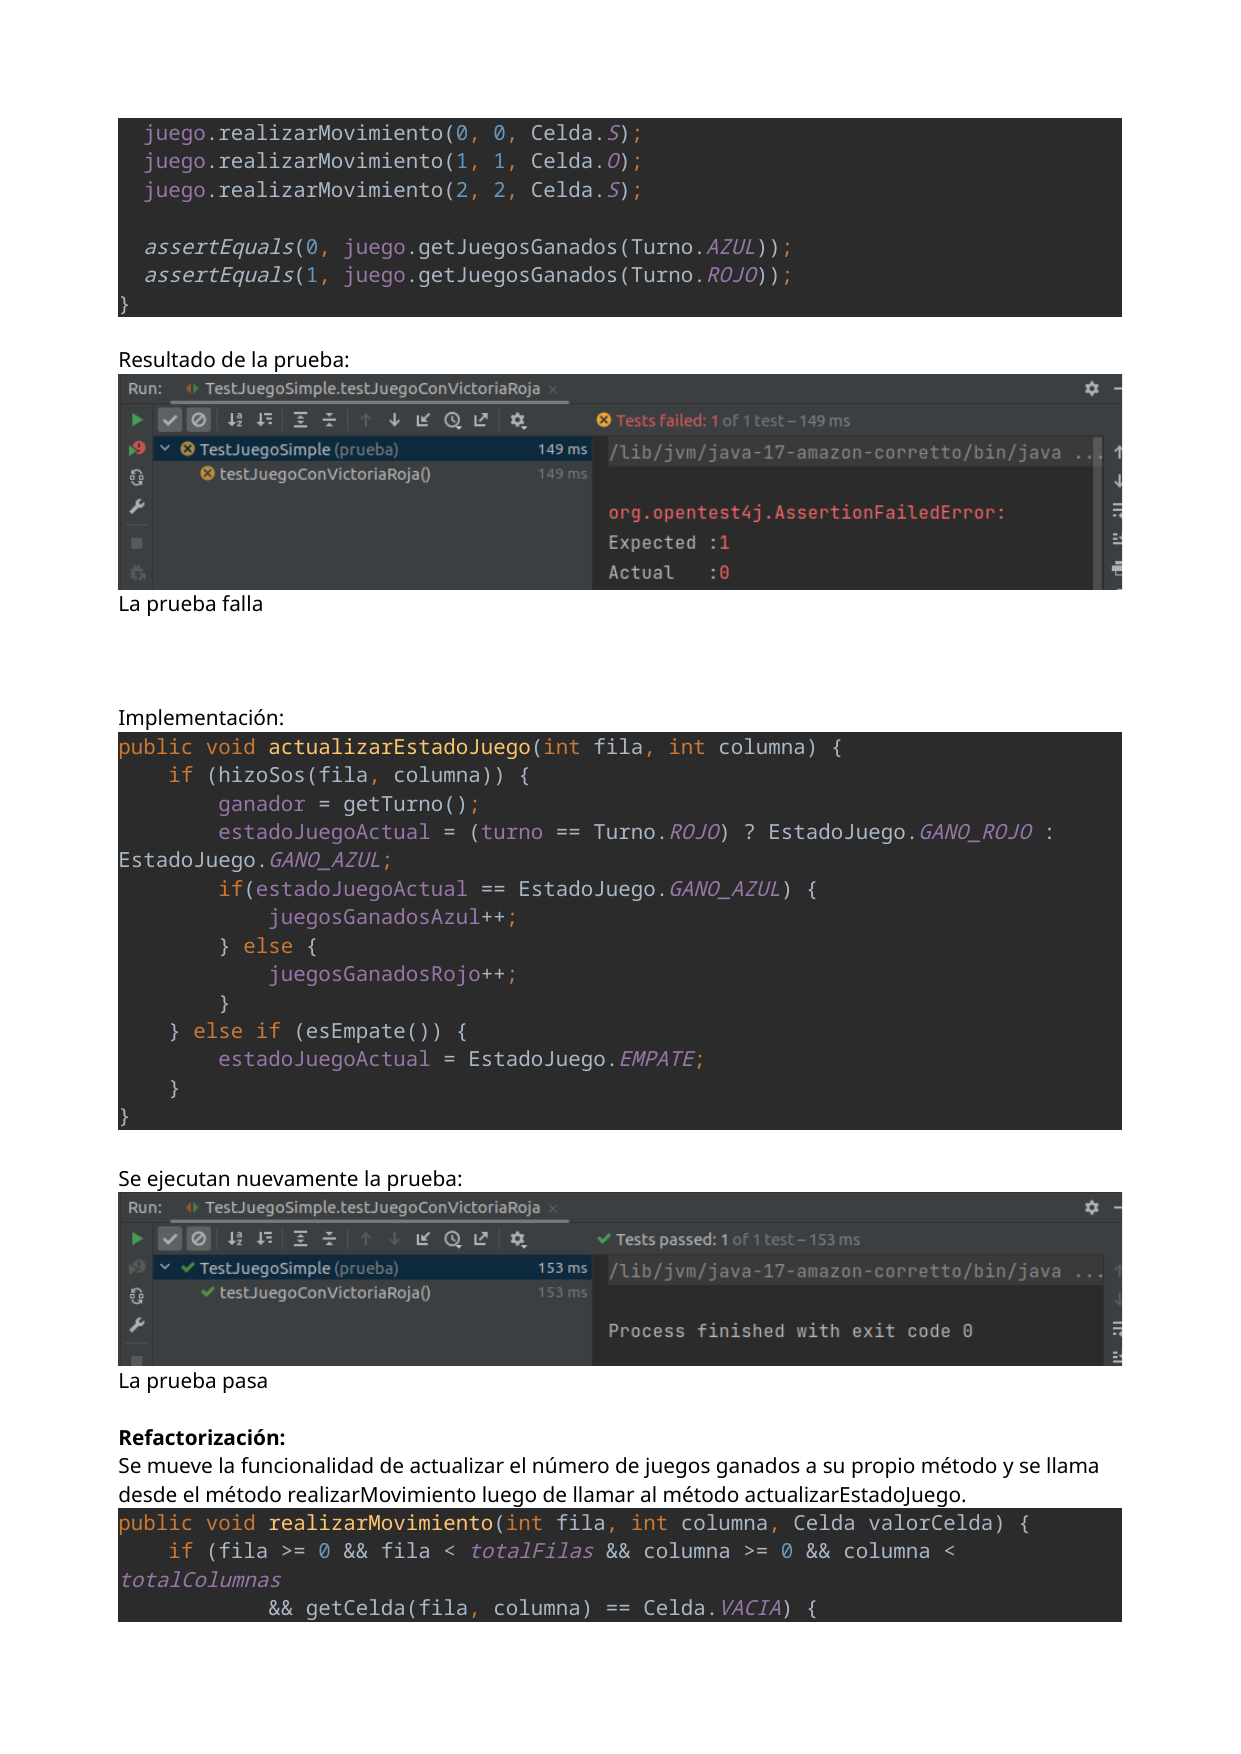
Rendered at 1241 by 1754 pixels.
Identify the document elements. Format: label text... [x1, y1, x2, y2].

text Refactorización: [118, 1423, 1122, 1451]
text public void actualizarEstadoJuego(int fila, int columna) { if (hizoSos(fila, columna)) { ganador = getTurno(); estadoJuegoActual = (turno == Turno.ROJO) ? EstadoJuego.GANO_ROJO : EstadoJuego.GANO_AZUL; if(estadoJuegoActual == EstadoJuego.GANO_AZUL) { juegosGanadosAzul++; } else { juegosGanadosRojo++; } } else if (esEmpate()) { estadoJuegoActual = EstadoJuego.EMPATE; } } [118, 732, 1122, 1130]
picture [118, 1192, 1123, 1366]
text Se ejecutan nuevamente la prueba: [118, 1164, 1122, 1192]
picture [118, 374, 1123, 590]
text Implementación: [118, 703, 1122, 732]
text La prueba falla [118, 590, 1122, 618]
text public void realizarMovimiento(int fila, int columna, Celda valorCelda) { if (fila >= 0 && fila < totalFilas && columna >= 0 && columna < totalColumnas && getCelda(fila, columna) == Celda.VACIA) { [118, 1508, 1122, 1622]
text juego.realizarMovimiento(0, 0, Celda.S); juego.realizarMovimiento(1, 1, Celda.O); juego.realizarMovimiento(2, 2, Celda.S); assertEquals(0, juego.getJuegosGanados(Turno.AZUL)); assertEquals(1, juego.getJuegosGanados(Turno.ROJO)); } [118, 118, 1122, 317]
text Resultado de la prueba: [118, 346, 1122, 374]
text Se mueve la funcionalidad de actualizar el número de juegos ganados a su propio método y se llama desde el método realizarMovimiento luego de llamar al método actualizarEstadoJuego. [118, 1451, 1122, 1508]
text La prueba pasa [118, 1366, 1122, 1394]
